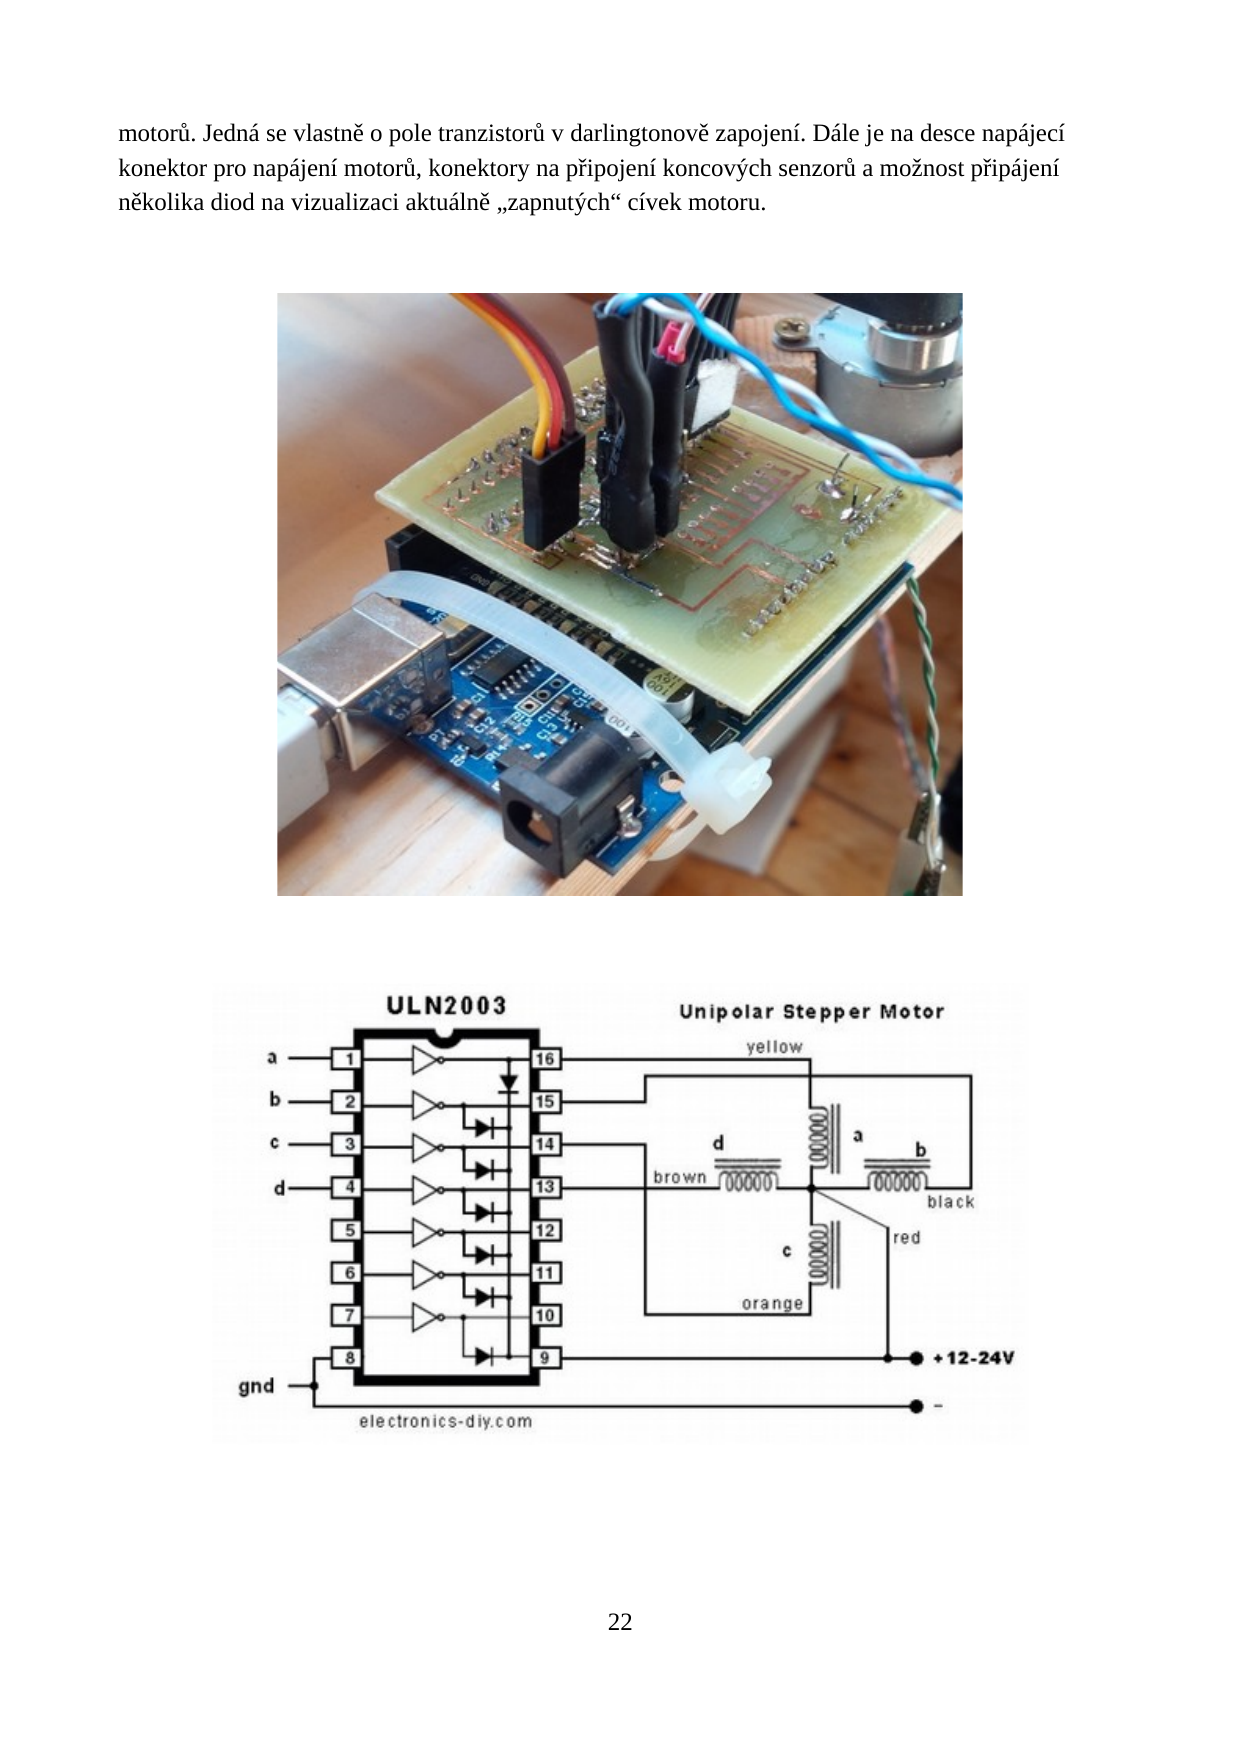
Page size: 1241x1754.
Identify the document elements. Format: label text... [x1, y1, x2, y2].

picture [211, 983, 1029, 1445]
text motorů. Jedná se vlastně o pole tranzistorů v darlingtonově zapojení. Dále je na desce napájecí konektor pro napájení motorů, konektory na připojení koncových senzorů a možnost připájení několika diod na vizualizaci aktuálně „zapnutých“ cívek motoru. [118, 118, 1122, 216]
picture [277, 293, 963, 896]
